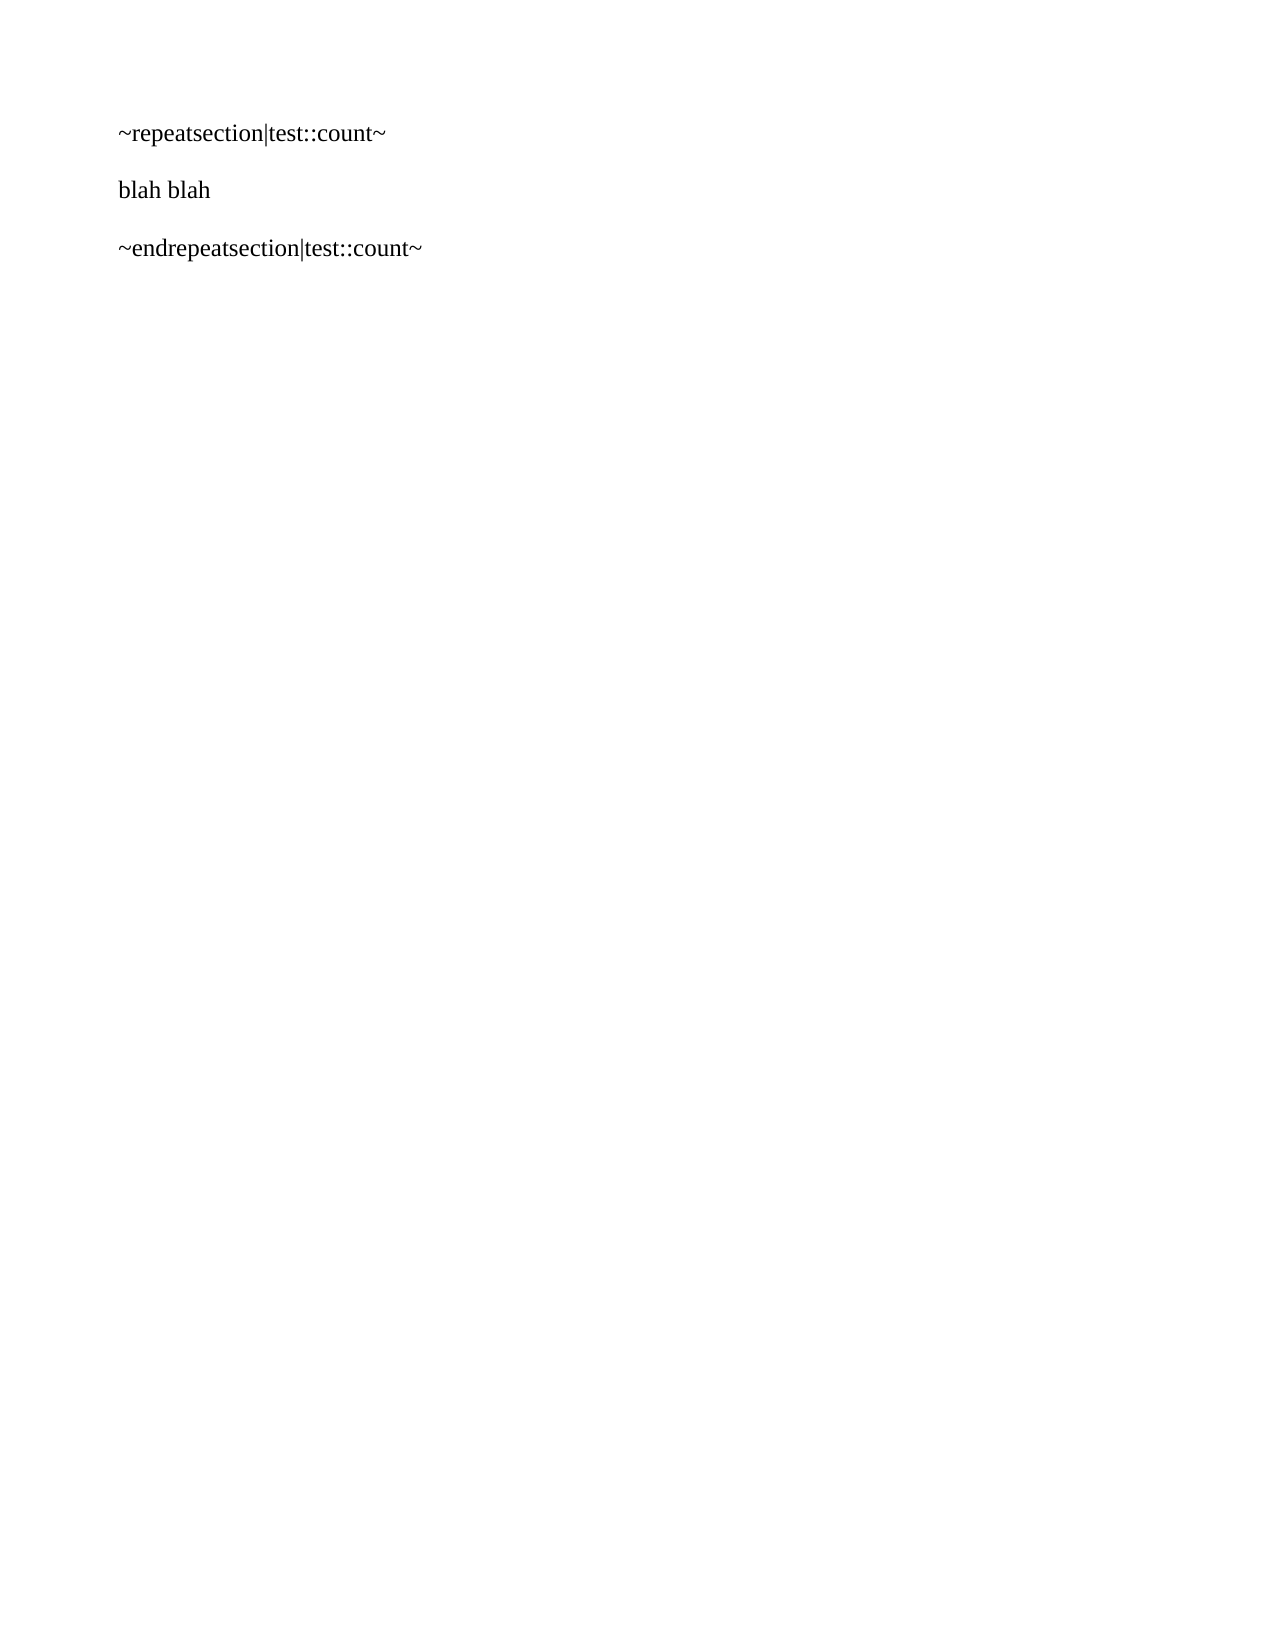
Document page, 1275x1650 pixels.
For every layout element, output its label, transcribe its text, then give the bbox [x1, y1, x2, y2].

text ~endrepeatsection|test::count~ [118, 233, 1157, 262]
text blah blah [118, 176, 1157, 204]
text ~repeatsection|test::count~ [118, 118, 1157, 147]
